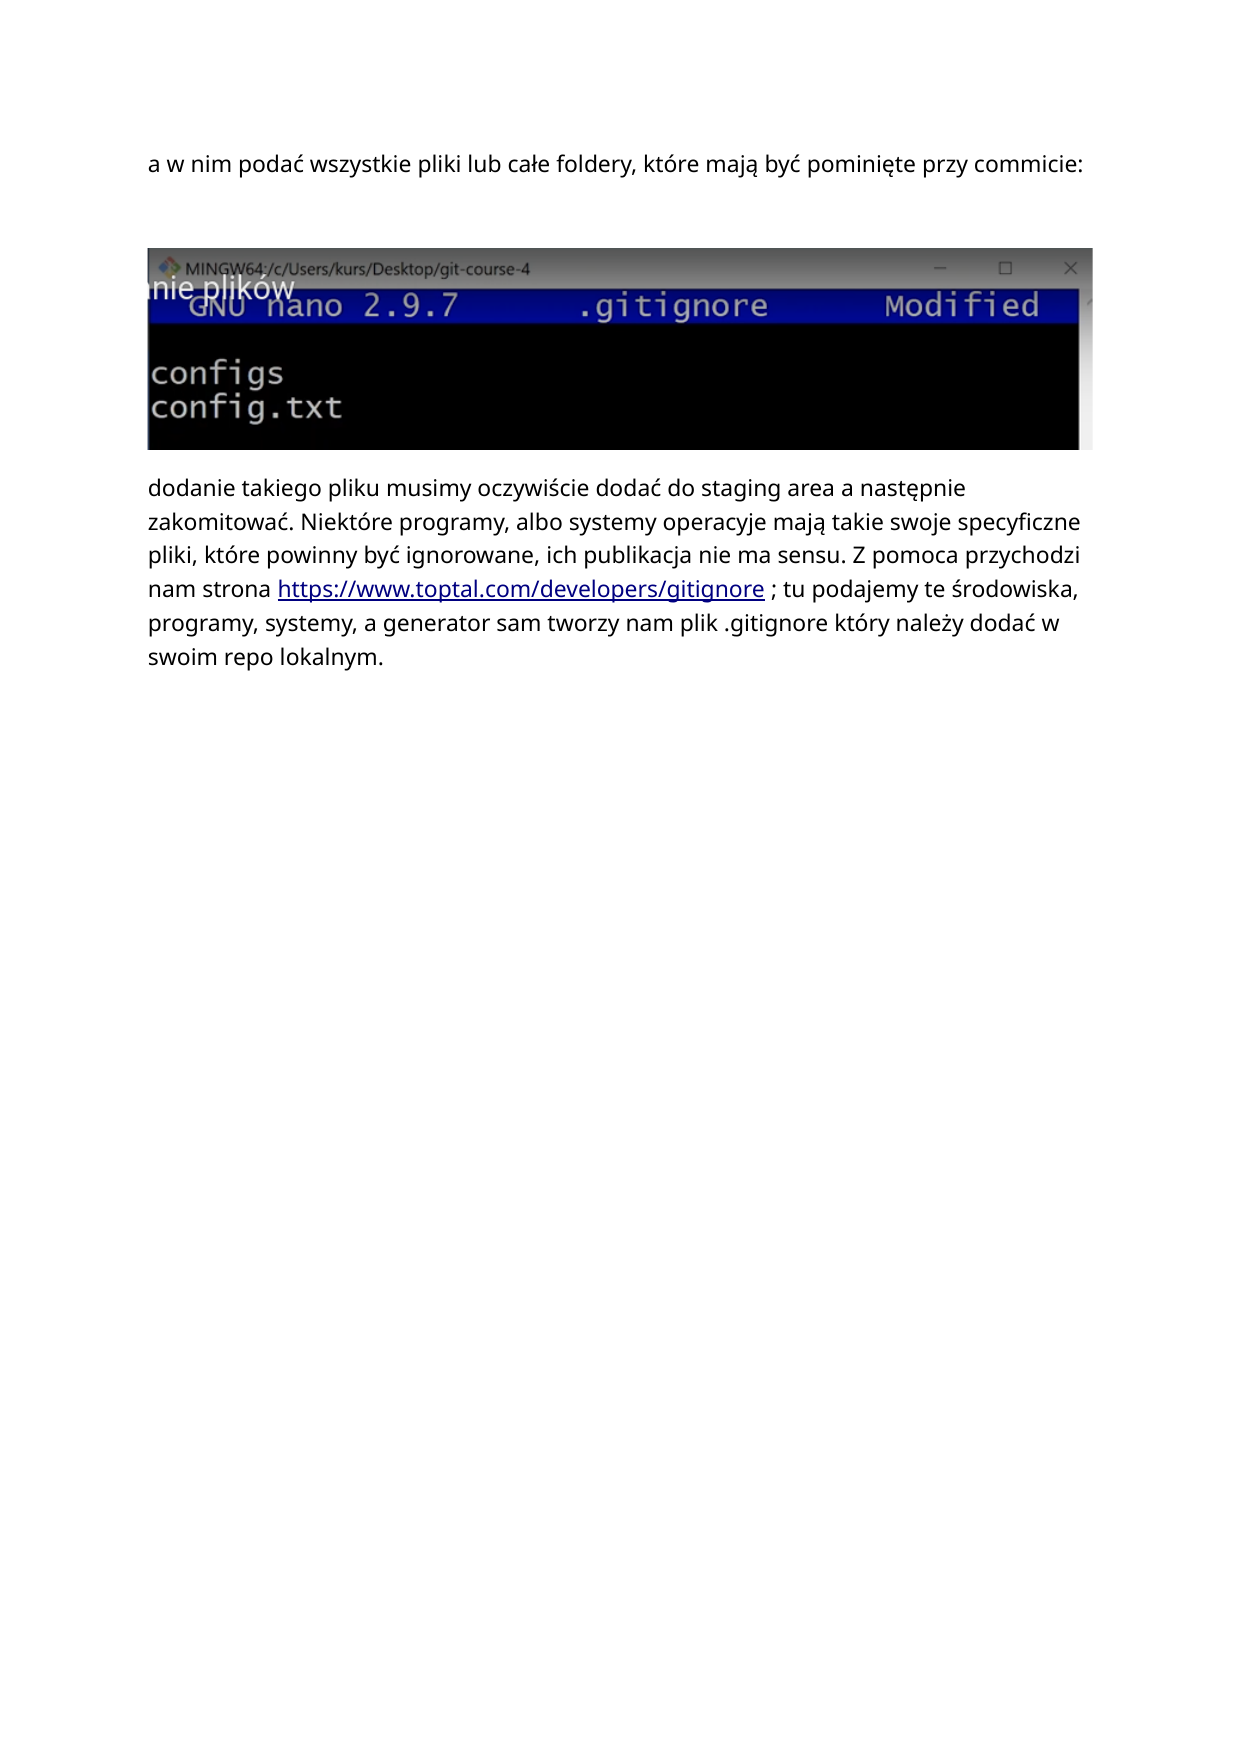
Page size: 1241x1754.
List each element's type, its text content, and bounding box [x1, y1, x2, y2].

text dodanie takiego pliku musimy oczywiście dodać do staging area a następnie zakomitować. Niektóre programy, albo systemy operacyje mają takie swoje specyficzne pliki, które powinny być ignorowane, ich publikacja nie ma sensu. Z pomoca przychodzi nam strona https://www.toptal.com/developers/gitignore ; tu podajemy te środowiska, programy, systemy, a generator sam tworzy nam plik .gitignore który należy dodać w swoim repo lokalnym. [148, 450, 1093, 672]
text a w nim podać wszystkie pliki lub całe foldery, które mają być pominięte przy commicie: [148, 148, 1093, 179]
picture [147, 248, 1093, 450]
